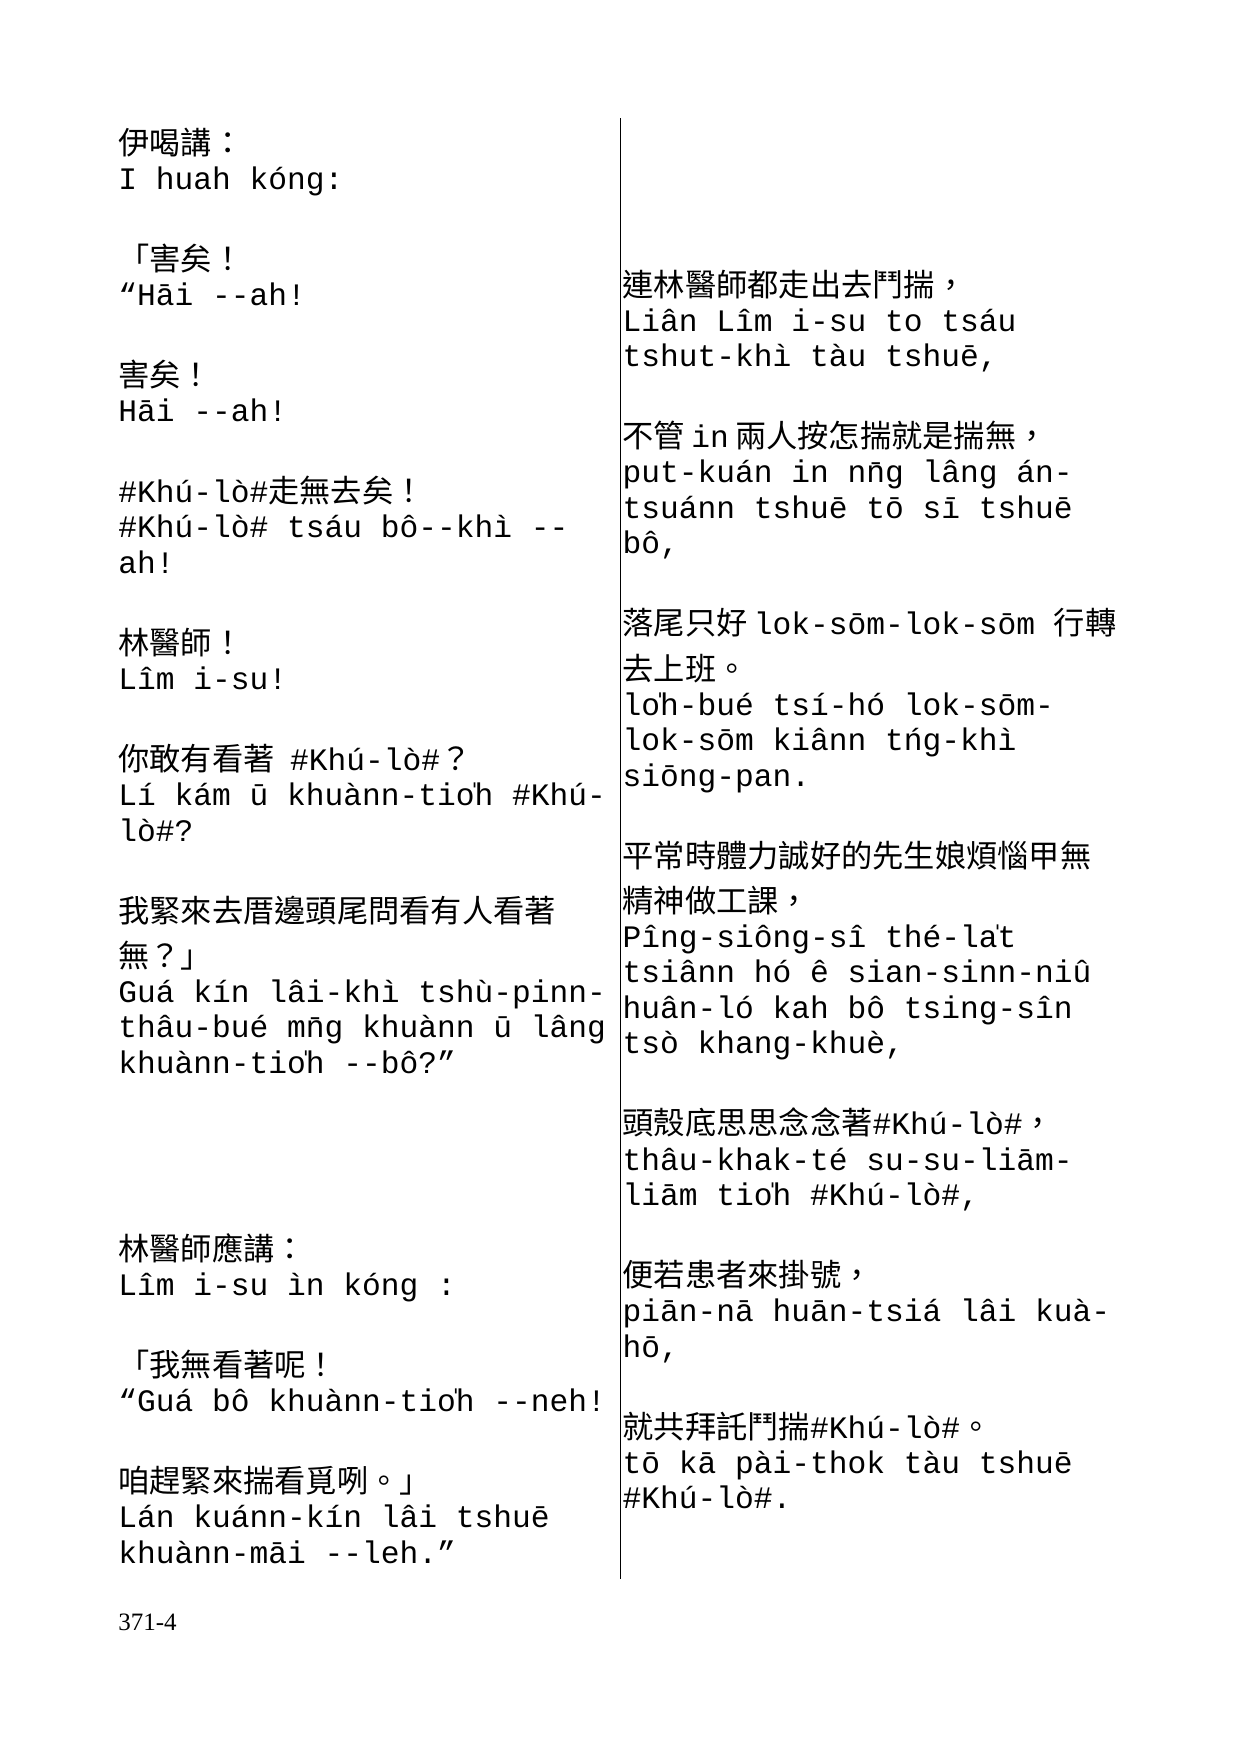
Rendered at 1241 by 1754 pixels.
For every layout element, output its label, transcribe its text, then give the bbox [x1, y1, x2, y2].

text 便若患者來掛號， [622, 1250, 1122, 1296]
text 伊喝講： [118, 118, 618, 163]
text tō kā pài-thok tàu tshuē #Khú-lò#. [622, 1447, 1122, 1518]
text piān-nā huān-tsiá lâi kuà-hō, [622, 1296, 1122, 1366]
text 落尾只好lok-sōm-lok-sōm 行轉去上班。 [622, 598, 1122, 689]
text #Khú-lò#走無去矣！ [118, 466, 618, 512]
text Guá kín lâi-khì tshù-pinn-thâu-bué mn̄g khuànn ū lâng khuànn-tio̍h --bô?” [118, 976, 618, 1083]
text thâu-khak-té su-su-liām-liām tio̍h #Khú-lò#, [622, 1144, 1122, 1215]
text 就共拜託鬥揣#Khú-lò#。 [622, 1402, 1122, 1447]
text Liân Lîm i-su to tsáu tshut-khì tàu tshuē, [622, 305, 1122, 376]
text 林醫師應講： [118, 1224, 618, 1269]
text lo̍h-bué tsí-hó lok-sōm-lok-sōm kiânn tńg-khì siōng-pan. [622, 689, 1122, 796]
text 連林醫師都走出去鬥揣， [622, 260, 1122, 305]
text “Hāi --ah! [118, 279, 618, 315]
text 「我無看著呢！ [118, 1340, 618, 1386]
text put-kuán in nn̄g lâng án-tsuánn tshuē tō sī tshuē bô, [622, 457, 1122, 563]
text 害矣！ [118, 350, 618, 395]
text I huah kóng: [118, 163, 618, 199]
text 頭殼底思思念念著#Khú-lò#， [622, 1098, 1122, 1144]
text 「害矣！ [118, 234, 618, 279]
text Lán kuánn-kín lâi tshuē khuànn-māi --leh.” [118, 1502, 618, 1572]
text Lîm i-su! [118, 663, 618, 699]
text 我緊來去厝邊頭尾問看有人看著無？」 [118, 886, 618, 976]
text Lîm i-su ìn kóng : [118, 1269, 618, 1305]
text Hāi --ah! [118, 395, 618, 431]
text 你敢有看著 #Khú-lò#？ [118, 734, 618, 780]
text #Khú-lò# tsáu bô--khì --ah! [118, 512, 618, 583]
text Pîng-siông-sî thé-la̍t tsiânn hó ê sian-sinn-niû huân-ló kah bô tsing-sîn tsò khang-khuè, [622, 921, 1122, 1063]
text 咱趕緊來揣看覓咧。」 [118, 1456, 618, 1502]
text 平常時體力誠好的先生娘煩惱甲無精神做工課， [622, 831, 1122, 921]
text 不管in兩人按怎揣就是揣無， [622, 411, 1122, 457]
text Lí kám ū khuànn-tio̍h #Khú-lò#? [118, 780, 618, 851]
text 林醫師！ [118, 618, 618, 663]
text “Guá bô khuànn-tio̍h --neh! [118, 1386, 618, 1421]
